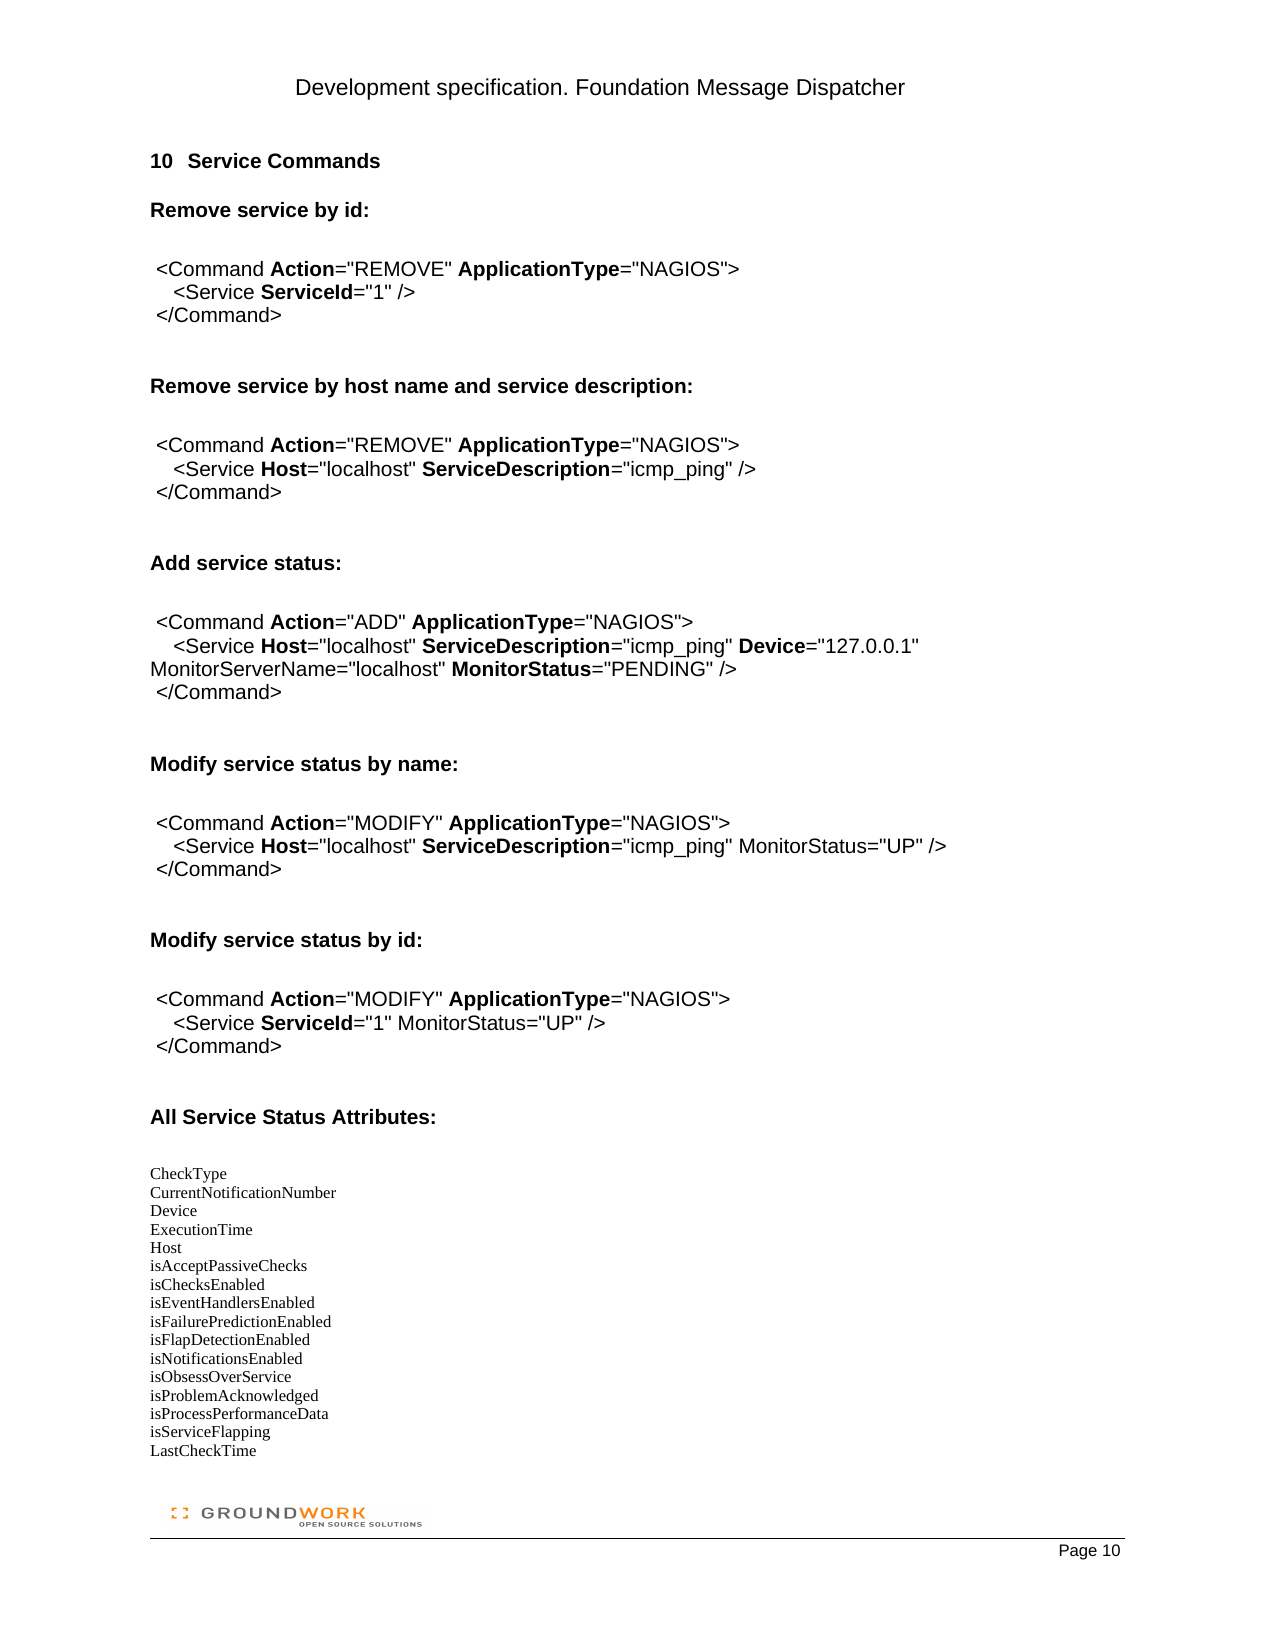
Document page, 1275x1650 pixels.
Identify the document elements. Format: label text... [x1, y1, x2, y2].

text <Service ServiceId="1" MonitorStatus="UP" /> [150, 1011, 1125, 1034]
text isProcessPerformanceData [150, 1404, 1125, 1423]
text isFailurePredictionEnabled [150, 1312, 1125, 1331]
text <Command Action="ADD" ApplicationType="NAGIOS"> [150, 611, 1125, 634]
subtitle Add service status: [150, 552, 1125, 575]
text </Command> [150, 681, 1125, 704]
text Host [150, 1238, 1125, 1257]
text CheckType [150, 1165, 1125, 1183]
subtitle Remove service by id: [150, 198, 1125, 221]
picture [166, 1504, 429, 1530]
text <Command Action="MODIFY" ApplicationType="NAGIOS"> [150, 811, 1125, 834]
subtitle Modify service status by name: [150, 752, 1125, 775]
text isProblemAcknowledged [150, 1386, 1125, 1404]
subtitle Remove service by host name and service description: [150, 375, 1125, 398]
text <Service Host="localhost" ServiceDescription="icmp_ping" MonitorStatus="UP" /> [150, 834, 1125, 857]
text isAcceptPassiveChecks [150, 1257, 1125, 1275]
text Device [150, 1202, 1125, 1220]
text <Service Host="localhost" ServiceDescription="icmp_ping" /> [150, 457, 1125, 481]
text <Service Host="localhost" ServiceDescription="icmp_ping" Device="127.0.0.1" MonitorServerName="localhost" MonitorStatus="PENDING" /> [150, 634, 1125, 681]
text </Command> [150, 481, 1125, 504]
subtitle All Service Status Attributes: [150, 1106, 1125, 1129]
text isServiceFlapping [150, 1423, 1125, 1441]
text isNotificationsEnabled [150, 1349, 1125, 1368]
text isObsessOverService [150, 1368, 1125, 1386]
text CurrentNotificationNumber [150, 1183, 1125, 1202]
subtitle Modify service status by id: [150, 929, 1125, 952]
text </Command> [150, 857, 1125, 881]
text isFlapDetectionEnabled [150, 1331, 1125, 1349]
text isEventHandlersEnabled [150, 1294, 1125, 1312]
text <Command Action="REMOVE" ApplicationType="NAGIOS"> [150, 257, 1125, 280]
text </Command> [150, 304, 1125, 327]
subtitle Service Commands [150, 150, 1125, 173]
text <Service ServiceId="1" /> [150, 280, 1125, 304]
text <Command Action="MODIFY" ApplicationType="NAGIOS"> [150, 988, 1125, 1011]
text LastCheckTime [150, 1441, 1125, 1460]
text <Command Action="REMOVE" ApplicationType="NAGIOS"> [150, 434, 1125, 457]
text </Command> [150, 1034, 1125, 1058]
text isChecksEnabled [150, 1275, 1125, 1294]
text ExecutionTime [150, 1220, 1125, 1238]
